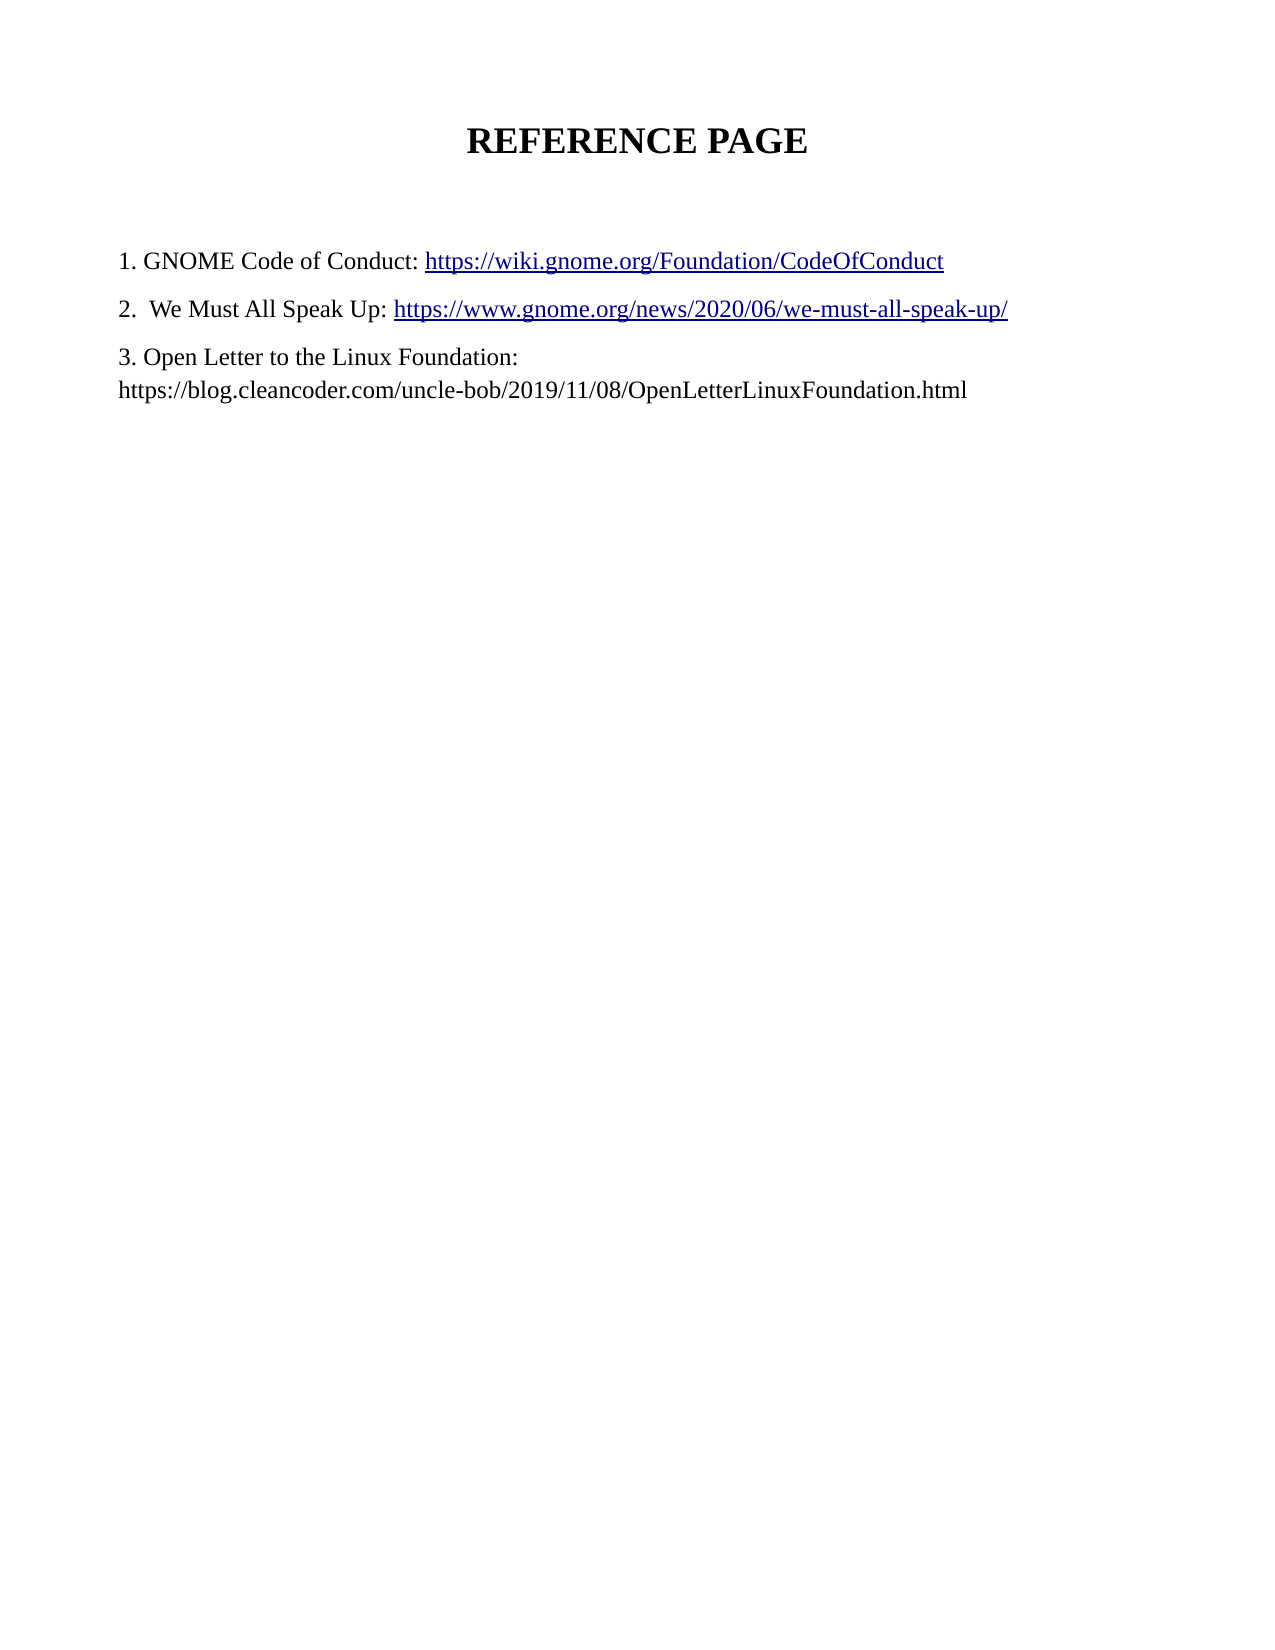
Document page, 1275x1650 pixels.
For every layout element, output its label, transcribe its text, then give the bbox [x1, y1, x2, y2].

text 3. Open Letter to the Linux Foundation: https://blog.cleancoder.com/uncle-bob/2019/11/08/OpenLetterLinuxFoundation.html [118, 342, 1157, 403]
text REFERENCE PAGE [118, 118, 1157, 161]
text 2. We Must All Speak Up: https://www.gnome.org/news/2020/06/we-must-all-speak-up/ [118, 294, 1157, 323]
text 1. GNOME Code of Conduct: https://wiki.gnome.org/Foundation/CodeOfConduct [118, 246, 1157, 275]
